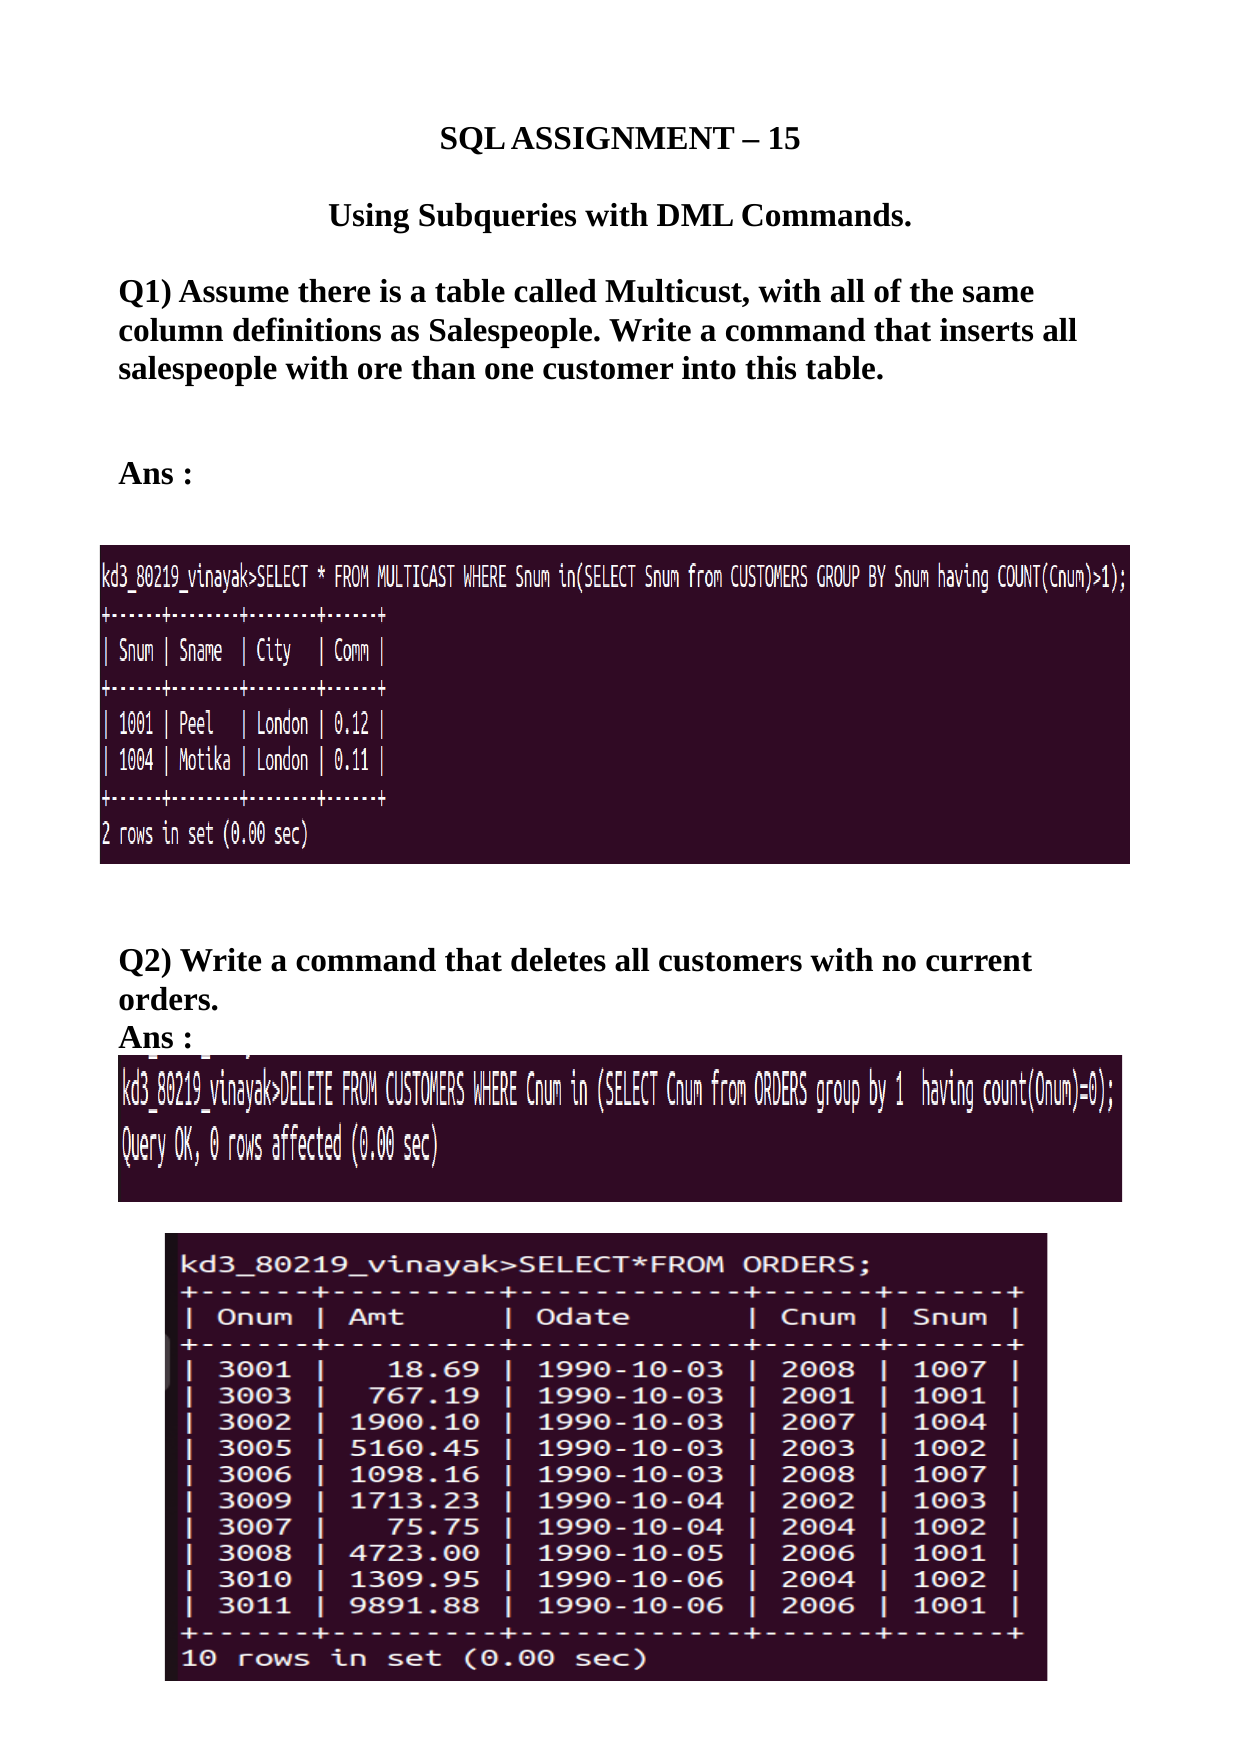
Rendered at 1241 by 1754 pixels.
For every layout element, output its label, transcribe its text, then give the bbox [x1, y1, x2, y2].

text Q1) Assume there is a table called Multicust, with all of the same column definitions as Salespeople. Write a command that inserts all salespeople with ore than one customer into this table. [118, 271, 1122, 386]
text Q2) Write a command that deletes all customers with no current orders. [118, 941, 1122, 1017]
text Using Subqueries with DML Commands. [118, 195, 1122, 233]
picture [118, 1055, 1123, 1202]
text Ans : [118, 453, 1122, 492]
text Ans : [118, 1017, 1122, 1055]
picture [99, 545, 1130, 864]
picture [164, 1233, 1048, 1681]
text SQL ASSIGNMENT – 15 [118, 118, 1122, 156]
